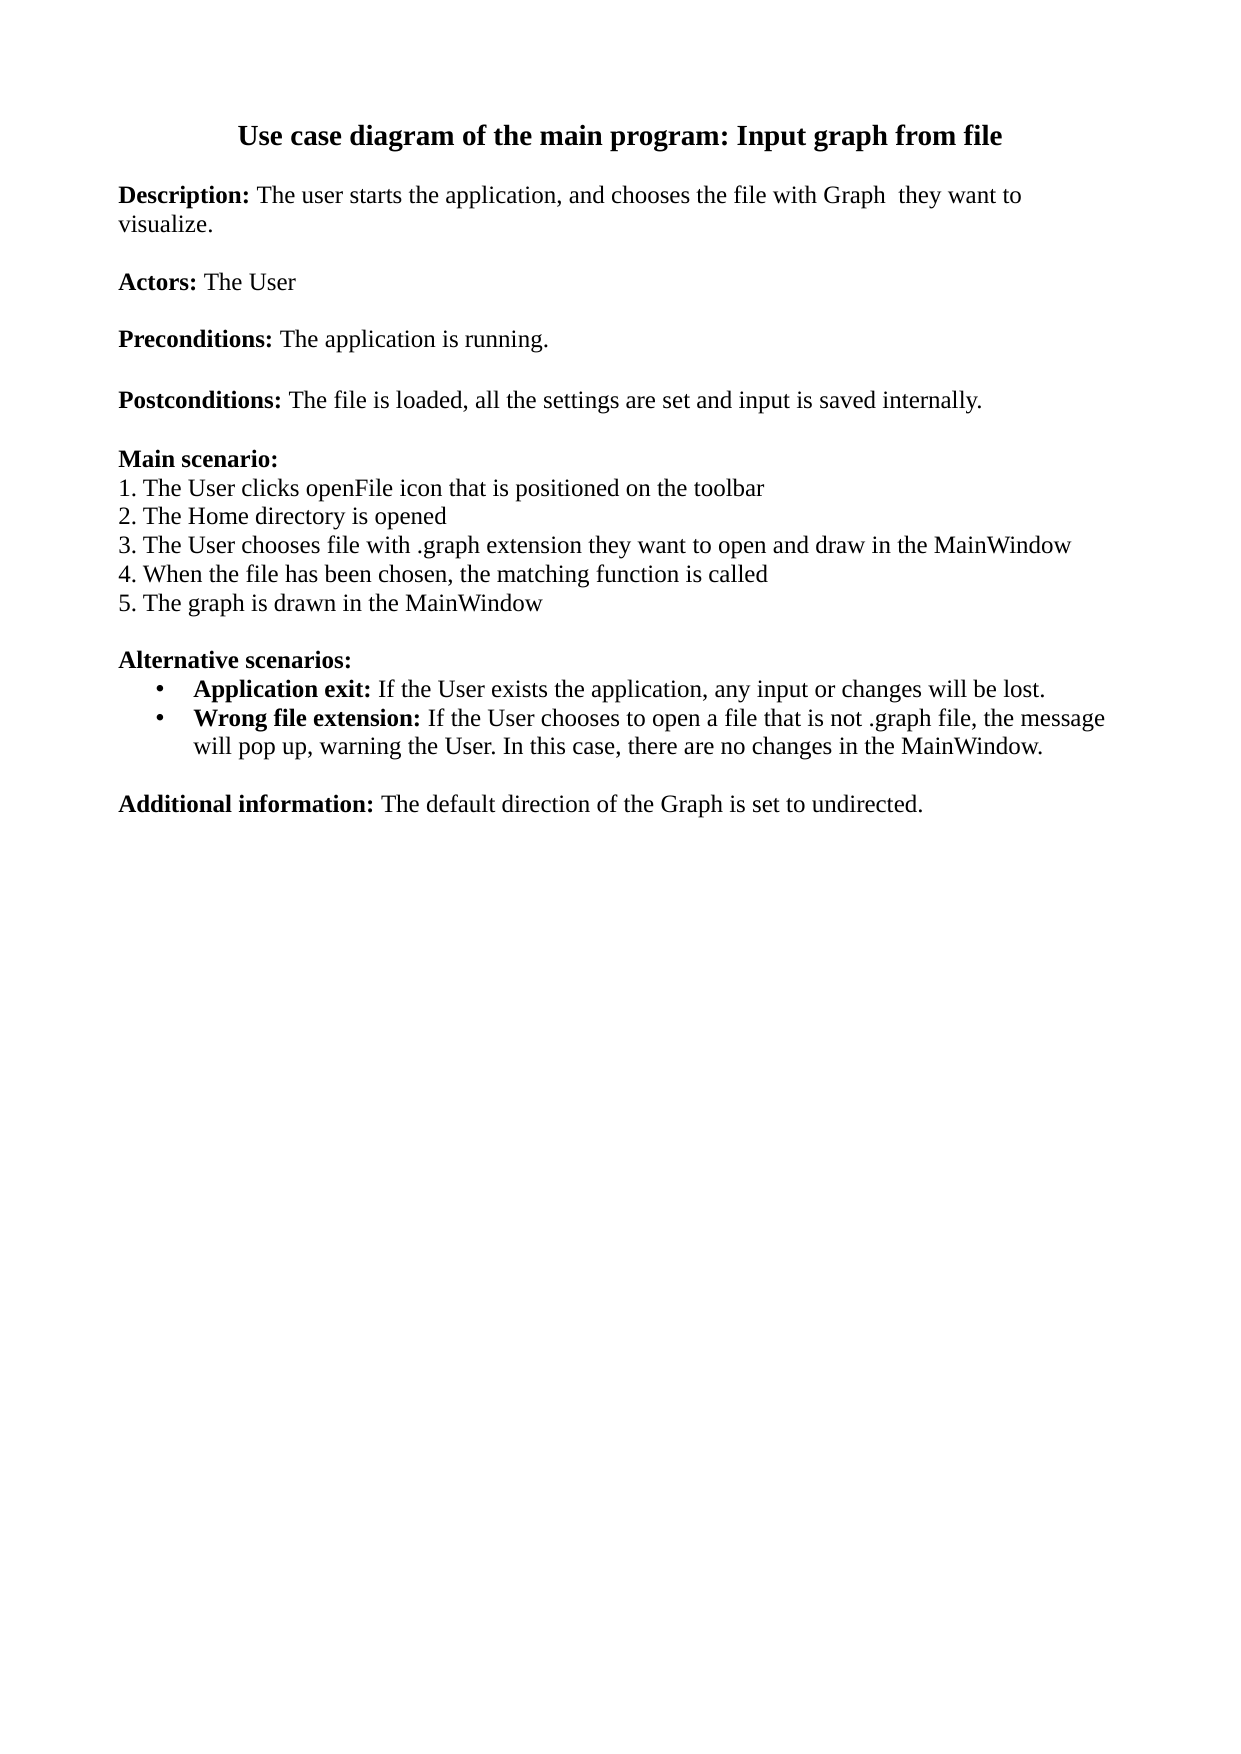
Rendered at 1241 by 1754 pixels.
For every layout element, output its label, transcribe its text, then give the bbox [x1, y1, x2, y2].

text 5. The graph is drawn in the MainWindow [118, 588, 1122, 616]
list Application exit: If the User exists the application, any input or changes will be lost. [156, 674, 1122, 703]
text 4. When the file has been chosen, the matching function is called [118, 559, 1122, 588]
text Main scenario: 1. The User clicks openFile icon that is positioned on the toolbar 2. The Home directory is opened [118, 415, 1122, 530]
text Alternative scenarios: [118, 616, 1122, 674]
text Actors: The User [118, 238, 1122, 295]
text Additional information: The default direction of the Graph is set to undirected. [118, 789, 1122, 818]
text 3. The User chooses file with .graph extension they want to open and draw in the MainWindow [118, 530, 1122, 559]
list Wrong file extension: If the User chooses to open a file that is not .graph file, the message will pop up, warning the User. In this case, there are no changes in the MainWindow. [156, 703, 1122, 789]
text Use case diagram of the main program: Input graph from file [118, 118, 1122, 152]
text Description: The user starts the application, and chooses the file with Graph they want to visualize. [118, 152, 1122, 238]
text Postconditions: The file is loaded, all the settings are set and input is saved internally. [118, 353, 1122, 415]
text Preconditions: The application is running. [118, 295, 1122, 353]
